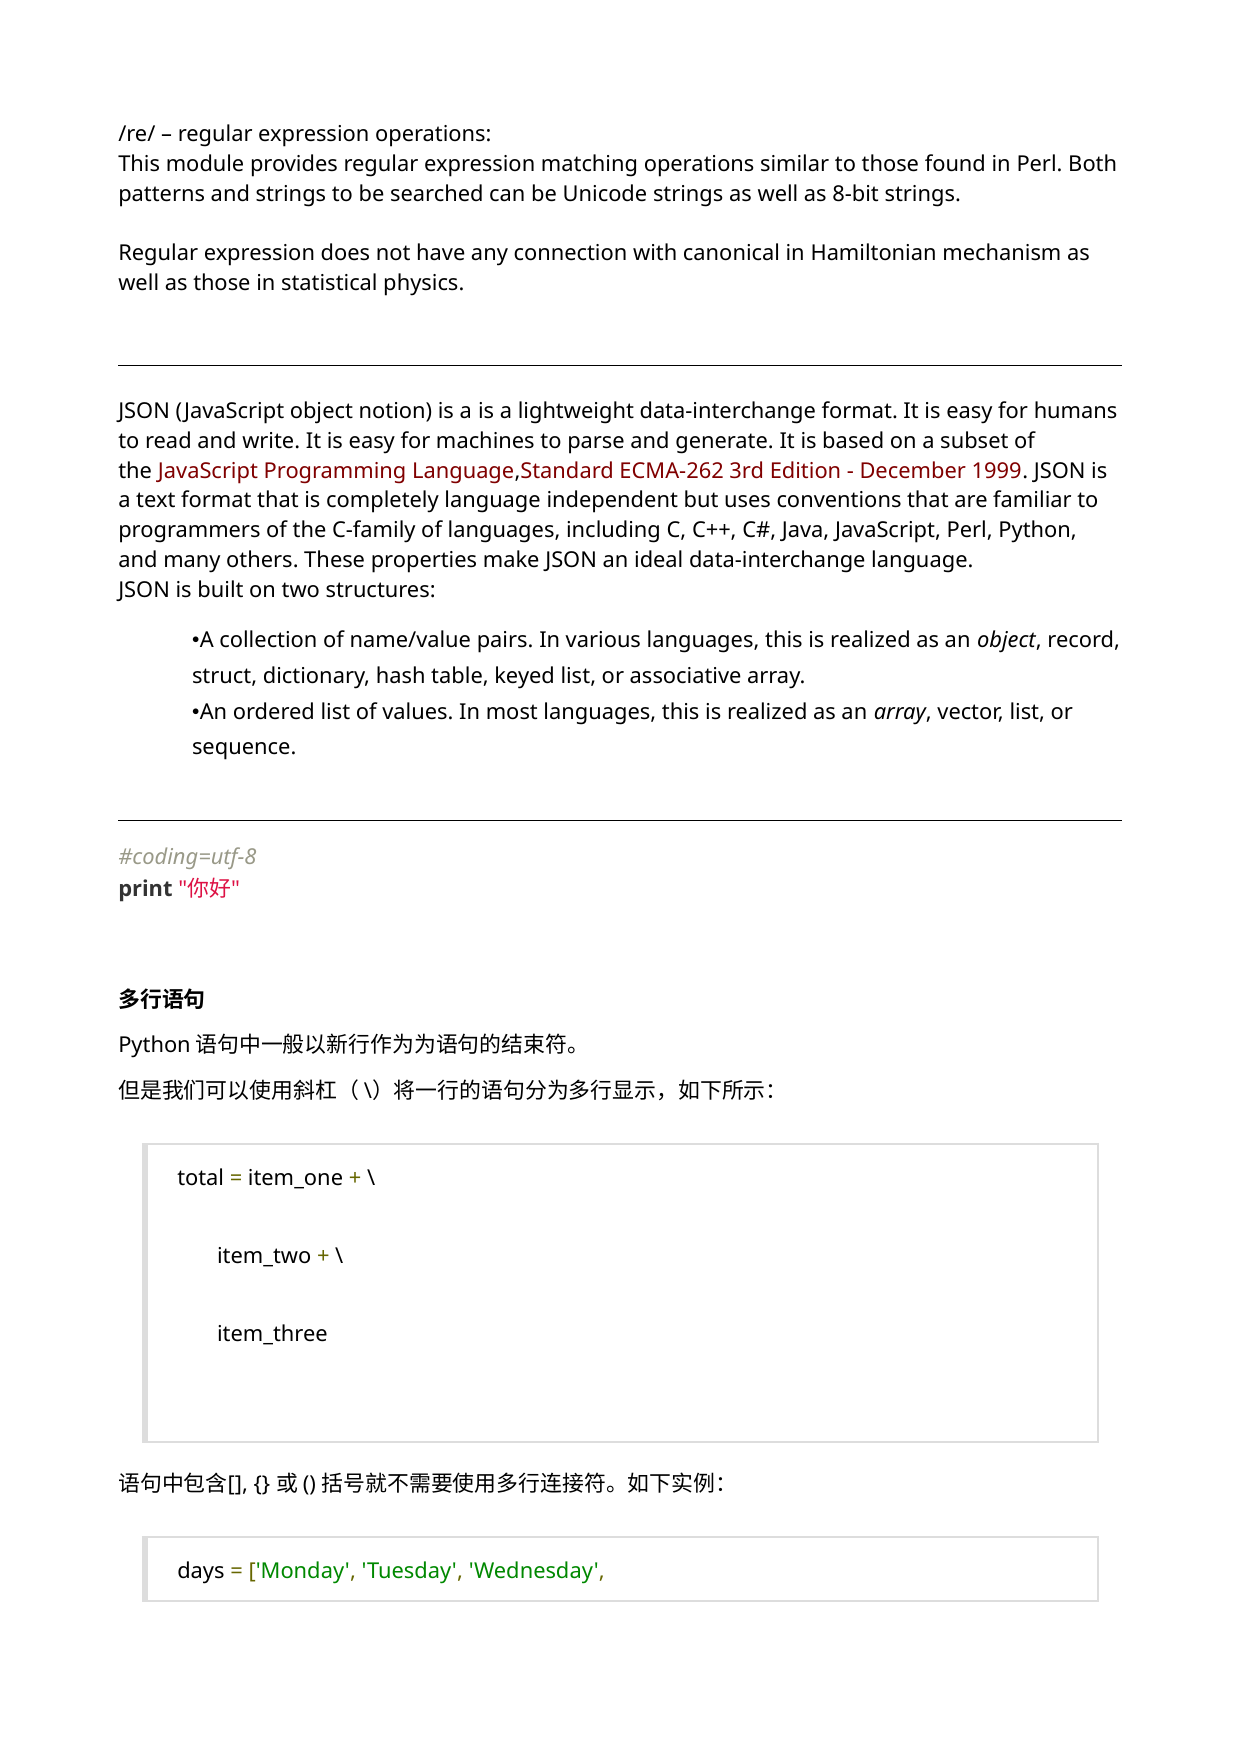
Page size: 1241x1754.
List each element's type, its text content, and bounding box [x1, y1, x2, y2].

text Python语句中一般以新行作为为语句的结束符。 [118, 1027, 1122, 1058]
text print "你好" [118, 871, 1122, 902]
subtitle 多行语句 [118, 982, 1122, 1014]
text 语句中包含[], {} 或 () 括号就不需要使用多行连接符。如下实例： [118, 1466, 1122, 1498]
text item_three [148, 1299, 1097, 1347]
text total = item_one + \ [148, 1145, 1097, 1191]
list An ordered list of values. In most languages, this is realized as an array, vector, list, or sequence. [118, 696, 1122, 761]
text JSON is built on two structures: [118, 574, 1122, 604]
text #coding=utf-8 [118, 841, 1122, 871]
text JSON (JavaScript object notion) is a is a lightweight data-interchange format. It is easy for humans to read and write. It is easy for machines to parse and generate. It is based on a subset of the JavaScript Programming Language,Standard ECMA-262 3rd Edition - December 1999. JSON is a text format that is completely language independent but uses conventions that are familiar to programmers of the C-family of languages, including C, C++, C#, Java, JavaScript, Perl, Python, and many others. These properties make JSON an ideal data-interchange language. [118, 395, 1122, 574]
list A collection of name/value pairs. In various languages, this is realized as an object, record, struct, dictionary, hash table, keyed list, or associative array. [118, 624, 1122, 690]
text 但是我们可以使用斜杠（ \）将一行的语句分为多行显示，如下所示： [118, 1073, 1122, 1105]
text Regular expression does not have any connection with canonical in Hamiltonian mechanism as well as those in statistical physics. [118, 237, 1122, 297]
text This module provides regular expression matching operations similar to those found in Perl. Both patterns and strings to be searched can be Unicode strings as well as 8-bit strings. [118, 148, 1122, 207]
text item_two + \ [148, 1221, 1097, 1269]
text days = ['Monday', 'Tuesday', 'Wednesday', [148, 1538, 1097, 1600]
text /re/ – regular expression operations: [118, 118, 1122, 148]
